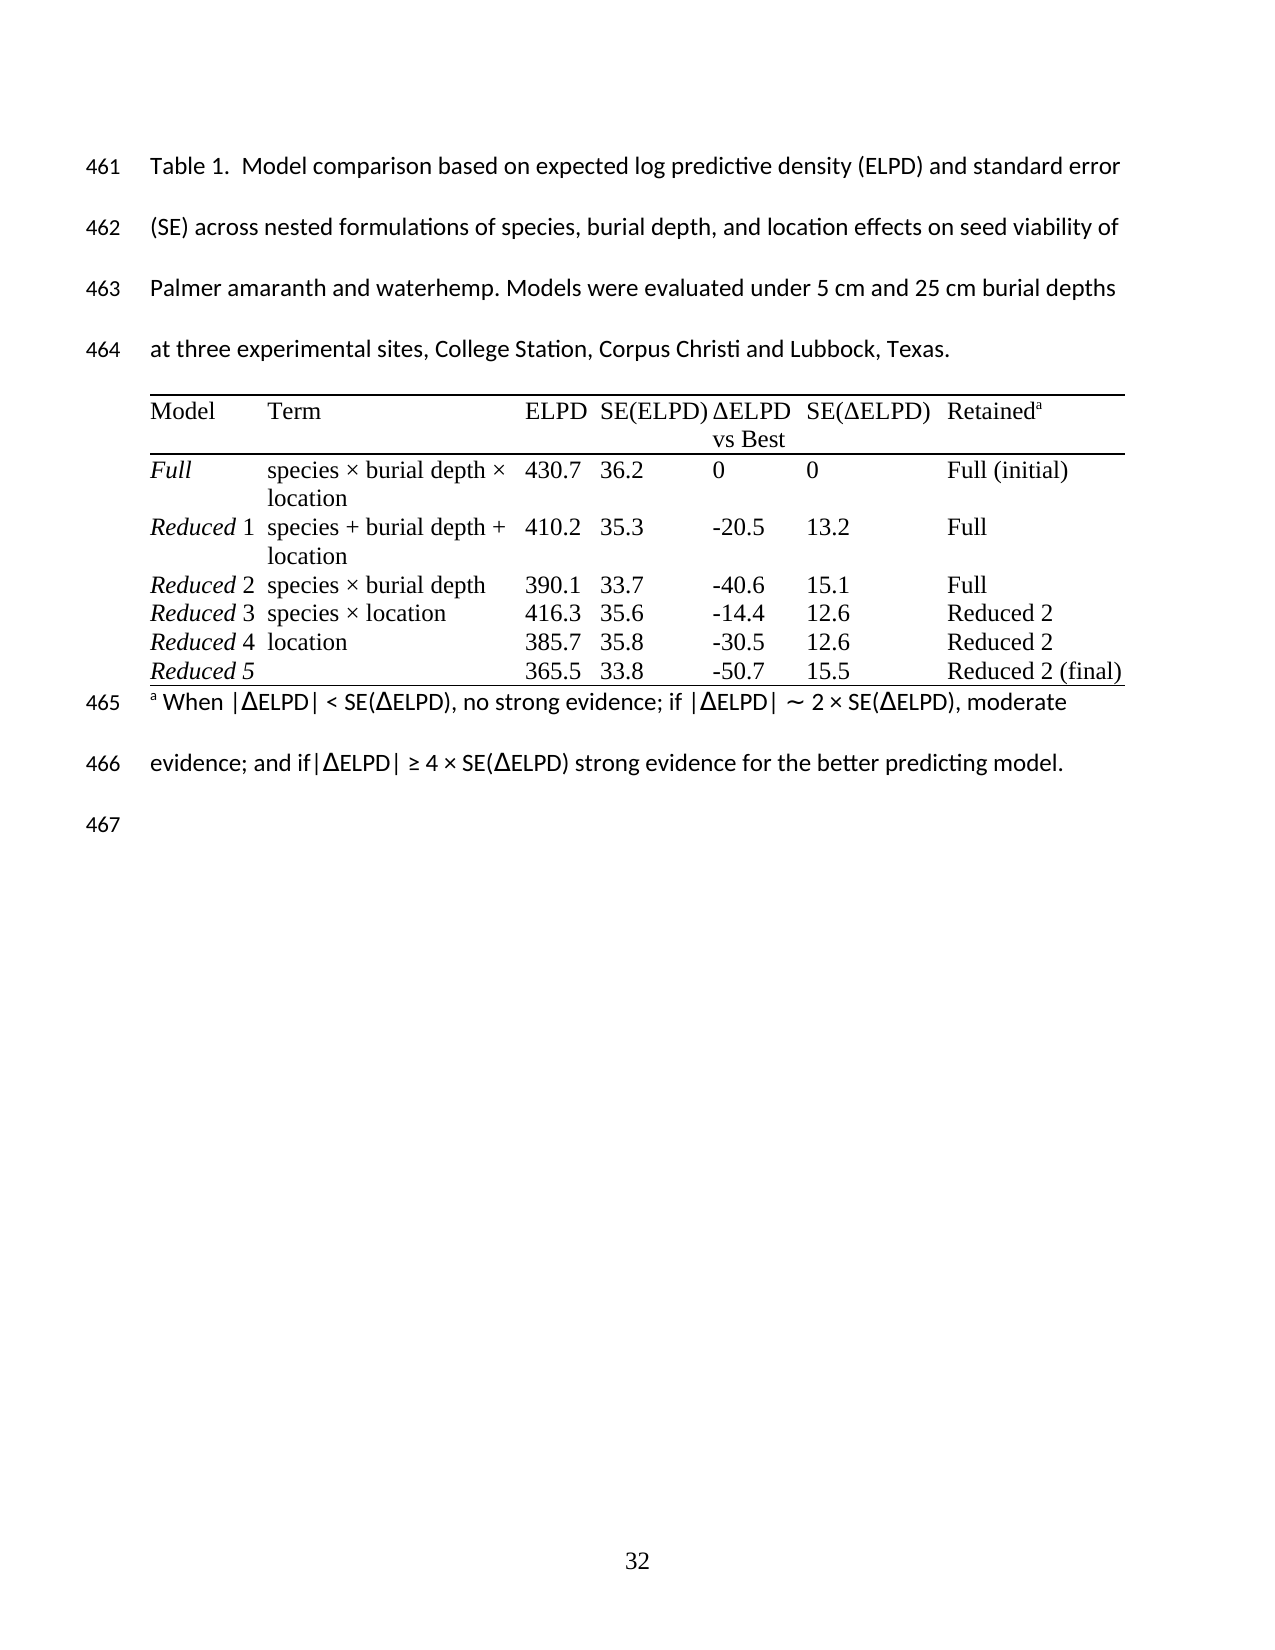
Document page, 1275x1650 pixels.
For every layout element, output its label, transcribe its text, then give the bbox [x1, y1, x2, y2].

table_header SE(ELPD) [600, 396, 712, 453]
table_cell 390.1 [525, 570, 600, 598]
table_cell -50.7 [713, 656, 806, 685]
table_cell 33.8 [600, 656, 712, 685]
table_header ELPD [525, 396, 600, 453]
table_cell 36.2 [600, 455, 712, 512]
table_cell Reduced 3 [150, 599, 267, 627]
table_cell species × location [267, 599, 525, 627]
table_cell 15.5 [806, 656, 947, 685]
table_cell species + burial depth + location [267, 512, 525, 570]
table_cell species × burial depth [267, 570, 525, 598]
table_header SE(ΔELPD) [806, 396, 947, 453]
table_cell Reduced 5 [150, 656, 267, 685]
table_header Model [150, 396, 267, 453]
table_header Term [267, 396, 525, 453]
table_cell Full [947, 570, 1125, 598]
table_cell 12.6 [806, 599, 947, 627]
table_cell 13.2 [806, 512, 947, 570]
table_cell 0 [806, 455, 947, 512]
table_cell Full [947, 512, 1125, 570]
table_cell Full (initial) [947, 455, 1125, 512]
table_cell 35.6 [600, 599, 712, 627]
table_cell [267, 656, 525, 685]
table_cell location [267, 627, 525, 656]
table_cell -40.6 [713, 570, 806, 598]
text a When |ΔELPD| < SE(ΔELPD), no strong evidence; if |ΔELPD| ~ 2 × SE(ΔELPD), moderate evidence; and if|ΔELPD| ≥ 4 × SE(ΔELPD) strong evidence for the better predicting model. [150, 686, 1125, 778]
table_cell 12.6 [806, 627, 947, 656]
table_header Retaineda [947, 396, 1125, 453]
table_cell 410.2 [525, 512, 600, 570]
table_cell Full [150, 455, 267, 512]
table_cell Reduced 2 [947, 627, 1125, 656]
table_cell 430.7 [525, 455, 600, 512]
table_cell 35.3 [600, 512, 712, 570]
table_cell 33.7 [600, 570, 712, 598]
table_cell Reduced 2 [947, 599, 1125, 627]
table_cell 385.7 [525, 627, 600, 656]
table_cell Reduced 2 (final) [947, 656, 1125, 685]
table_cell 365.5 [525, 656, 600, 685]
table_cell 15.1 [806, 570, 947, 598]
table_cell 35.8 [600, 627, 712, 656]
table_cell 0 [713, 455, 806, 512]
table_cell -14.4 [713, 599, 806, 627]
table_cell -30.5 [713, 627, 806, 656]
table_cell -20.5 [713, 512, 806, 570]
table_cell Reduced 4 [150, 627, 267, 656]
table_cell 416.3 [525, 599, 600, 627]
table_cell Reduced 1 [150, 512, 267, 570]
text Table 1. Model comparison based on expected log predictive density (ELPD) and standard error (SE) across nested formulations of species, burial depth, and location effects on seed viability of Palmer amaranth and waterhemp. Models were evaluated under 5 cm and 25 cm burial depths at three experimental sites, College Station, Corpus Christi and Lubbock, Texas. [150, 150, 1125, 364]
table_cell Reduced 2 [150, 570, 267, 598]
table_cell species × burial depth × location [267, 455, 525, 512]
table_header ΔELPD vs Best [713, 396, 806, 453]
